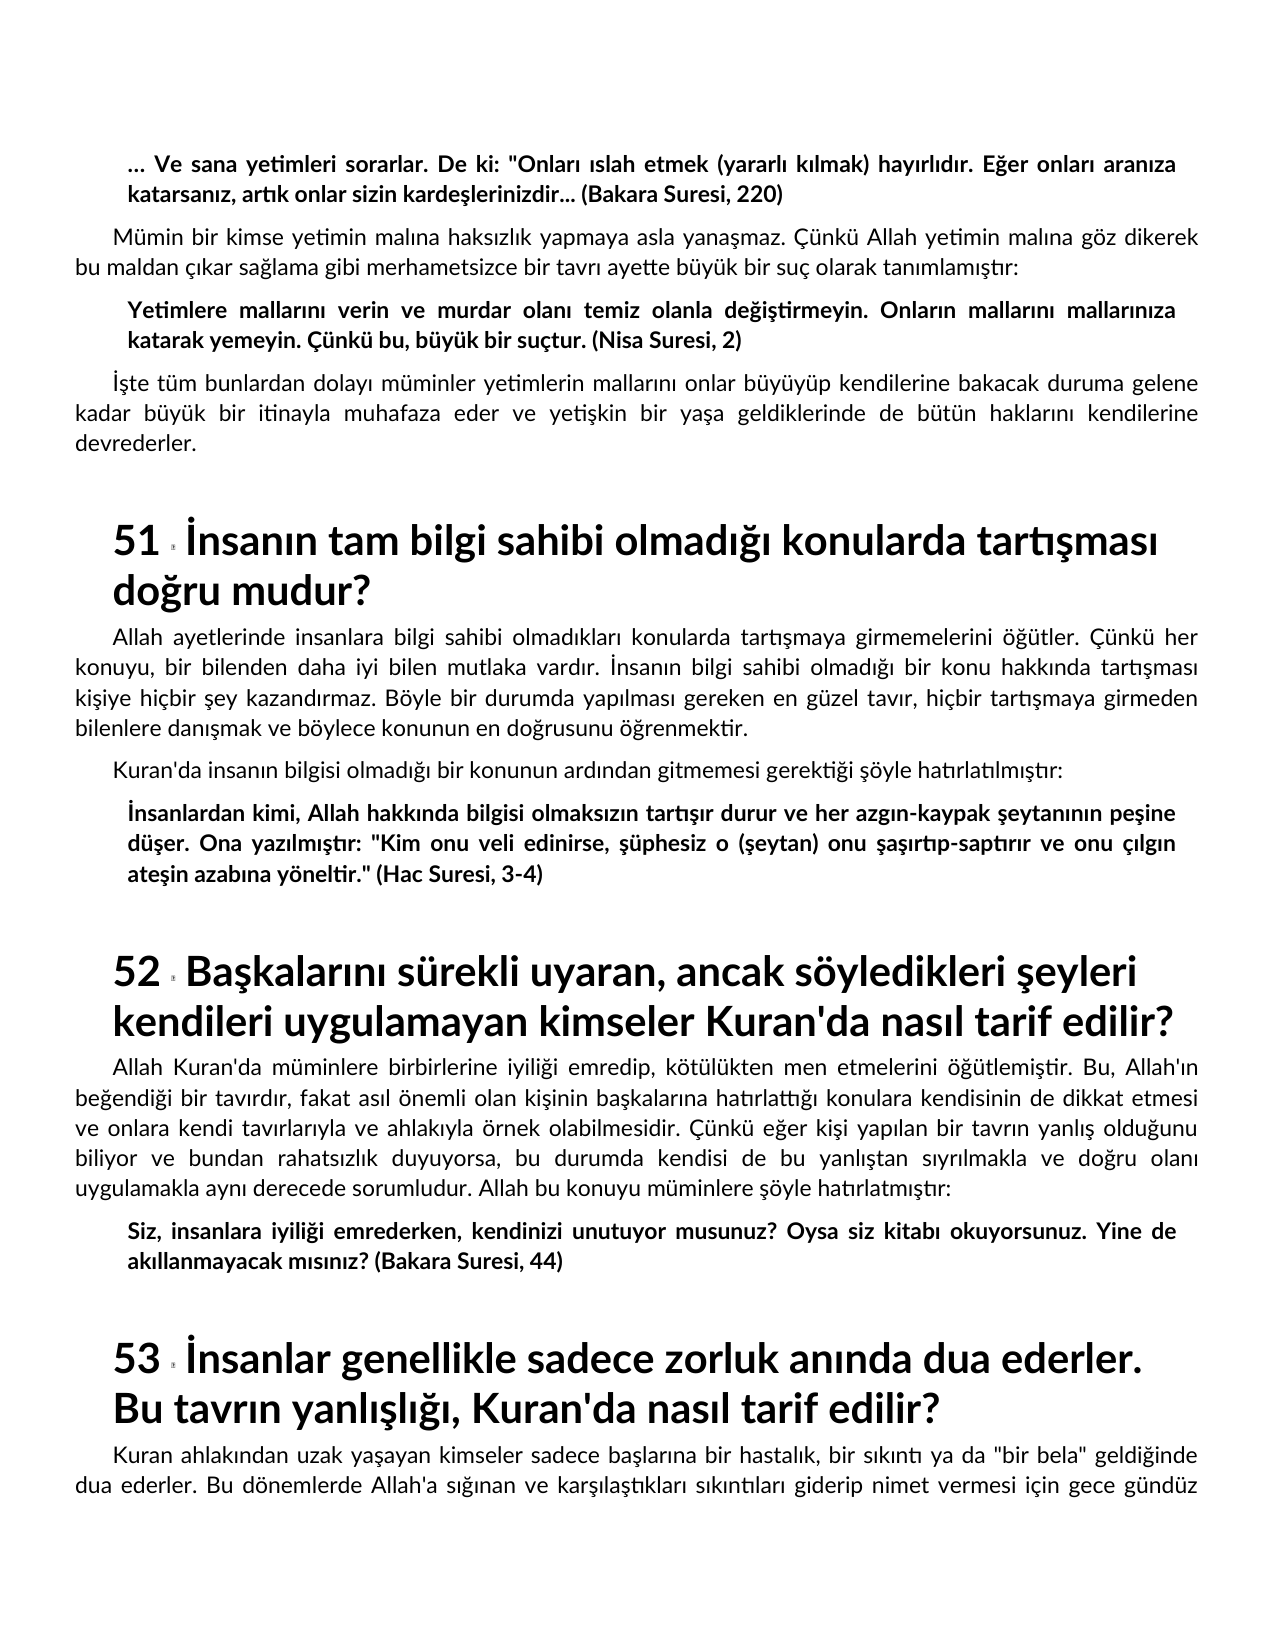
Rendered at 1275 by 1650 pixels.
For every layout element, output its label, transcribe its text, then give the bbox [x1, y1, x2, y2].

text Allah ayetlerinde insanlara bilgi sahibi olmadıkları konularda tartışmaya girmemelerini öğütler. Çünkü her konuyu, bir bilenden daha iyi bilen mutlaka vardır. İnsanın bilgi sahibi olmadığı bir konu hakkında tartışması kişiye hiçbir şey kazandırmaz. Böyle bir durumda yapılması gereken en güzel tavır, hiçbir tartışmaya girmeden bilenlere danışmak ve böylece konunun en doğrusunu öğrenmektir. [75, 623, 1200, 741]
text İnsanlardan kimi, Allah hakkında bilgisi olmaksızın tartışır durur ve her azgın-kaypak şeytanının peşine düşer. Ona yazılmıştır: "Kim onu veli edinirse, şüphesiz o (şeytan) onu şaşırtıp-saptırır ve onu çılgın ateşin azabına yöneltir." (Hac Suresi, 3-4) [127, 799, 1177, 887]
text İşte tüm bunlardan dolayı müminler yetimlerin mallarını onlar büyüyüp kendilerine bakacak duruma gelene kadar büyük bir itinayla muhafaza eder ve yetişkin bir yaşa geldiklerinde de bütün haklarını kendilerine devrederler. [75, 369, 1200, 457]
text … Ve sana yetimleri sorarlar. De ki: "Onları ıslah etmek (yararlı kılmak) hayırlıdır. Eğer onları aranıza katarsanız, artık onlar sizin kardeşlerinizdir... (Bakara Suresi, 220) [127, 150, 1177, 208]
subtitle 52  Başkalarını sürekli uyaran, ancak söyledikleri şeyleri kendileri uygulamayan kimseler Kuran'da nasıl tarif edilir? [112, 945, 1200, 1045]
text Allah Kuran'da müminlere birbirlerine iyiliği emredip, kötülükten men etmelerini öğütlemiştir. Bu, Allah'ın beğendiği bir tavırdır, fakat asıl önemli olan kişinin başkalarına hatırlattığı konulara kendisinin de dikkat etmesi ve onlara kendi tavırlarıyla ve ahlakıyla örnek olabilmesidir. Çünkü eğer kişi yapılan bir tavrın yanlış olduğunu biliyor ve bundan rahatsızlık duyuyorsa, bu durumda kendisi de bu yanlıştan sıyrılmakla ve doğru olanı uygulamakla aynı derecede sorumludur. Allah bu konuyu müminlere şöyle hatırlatmıştır: [75, 1053, 1200, 1201]
subtitle 51  İnsanın tam bilgi sahibi olmadığı konularda tartışması doğru mudur? [112, 514, 1200, 614]
text Kuran ahlakından uzak yaşayan kimseler sadece başlarına bir hastalık, bir sıkıntı ya da "bir bela" geldiğinde dua ederler. Bu dönemlerde Allah'a sığınan ve karşılaştıkları sıkıntıları giderip nimet vermesi için gece gündüz [75, 1441, 1200, 1498]
text Mümin bir kimse yetimin malına haksızlık yapmaya asla yanaşmaz. Çünkü Allah yetimin malına göz dikerek bu maldan çıkar sağlama gibi merhametsizce bir tavrı ayette büyük bir suç olarak tanımlamıştır: [75, 223, 1200, 281]
text Siz, insanlara iyiliği emrederken, kendinizi unutuyor musunuz? Oysa siz kitabı okuyorsunuz. Yine de akıllanmayacak mısınız? (Bakara Suresi, 44) [127, 1217, 1177, 1274]
text Kuran'da insanın bilgisi olmadığı bir konunun ardından gitmemesi gerektiği şöyle hatırlatılmıştır: [75, 756, 1200, 784]
text Yetimlere mallarını verin ve murdar olanı temiz olanla değiştirmeyin. Onların mallarını mallarınıza katarak yemeyin. Çünkü bu, büyük bir suçtur. (Nisa Suresi, 2) [127, 296, 1177, 353]
subtitle 53  İnsanlar genellikle sadece zorluk anında dua ederler. Bu tavrın yanlışlığı, Kuran'da nasıl tarif edilir? [112, 1332, 1200, 1432]
